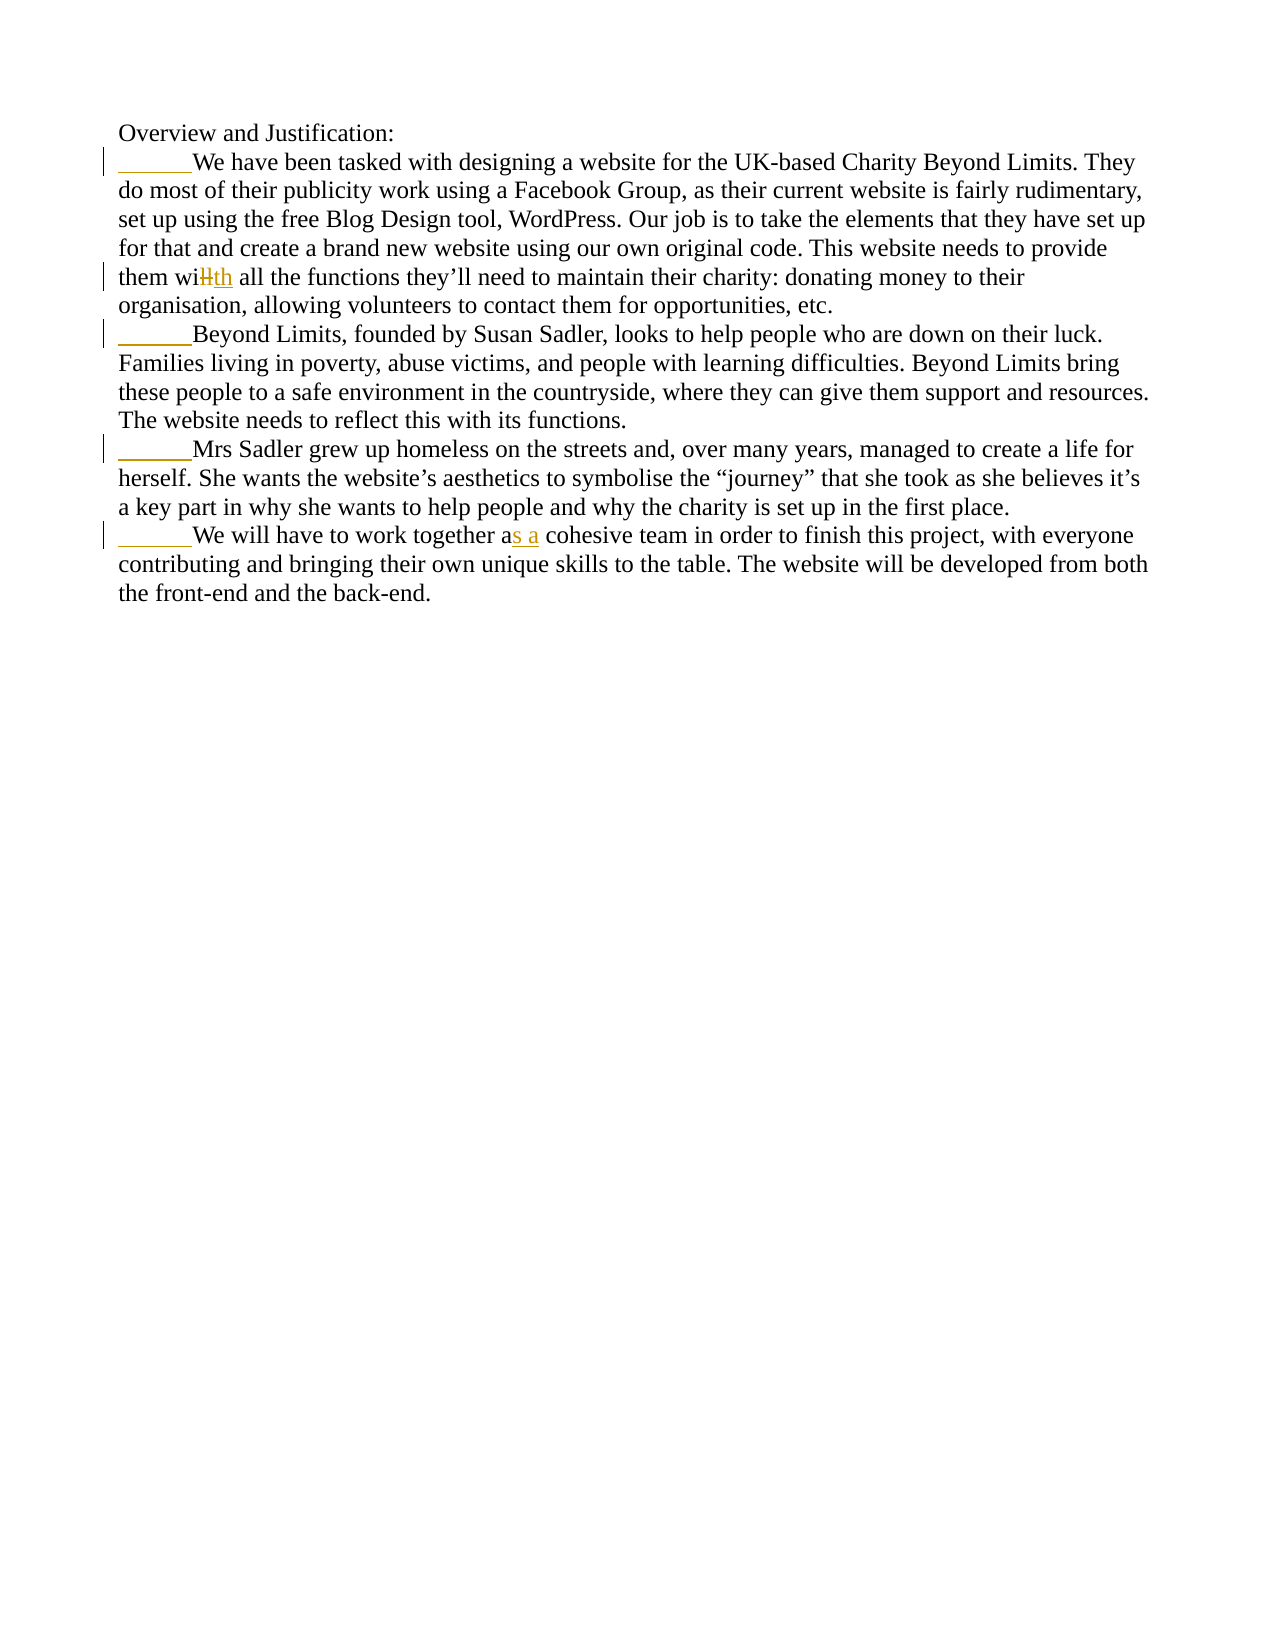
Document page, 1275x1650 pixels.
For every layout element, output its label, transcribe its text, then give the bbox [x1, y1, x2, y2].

text We will have to work together as a cohesive team in order to finish this project, with everyone contributing and bringing their own unique skills to the table. The website will be developed from both the front-end and the back-end. [118, 521, 1157, 607]
text We have been tasked with designing a website for the UK-based Charity Beyond Limits. They do most of their publicity work using a Facebook Group, as their current website is fairly rudimentary, set up using the free Blog Design tool, WordPress. Our job is to take the elements that they have set up for that and create a brand new website using our own original code. This website needs to provide them with all the functions they’ll need to maintain their charity: donating money to their organisation, allowing volunteers to contact them for opportunities, etc. [118, 147, 1157, 319]
text Beyond Limits, founded by Susan Sadler, looks to help people who are down on their luck. Families living in poverty, abuse victims, and people with learning difficulties. Beyond Limits bring these people to a safe environment in the countryside, where they can give them support and resources. The website needs to reflect this with its functions. [118, 319, 1157, 434]
text Overview and Justification: [118, 118, 1157, 147]
text Mrs Sadler grew up homeless on the streets and, over many years, managed to create a life for herself. She wants the website’s aesthetics to symbolise the “journey” that she took as she believes it’s a key part in why she wants to help people and why the charity is set up in the first place. [118, 434, 1157, 521]
